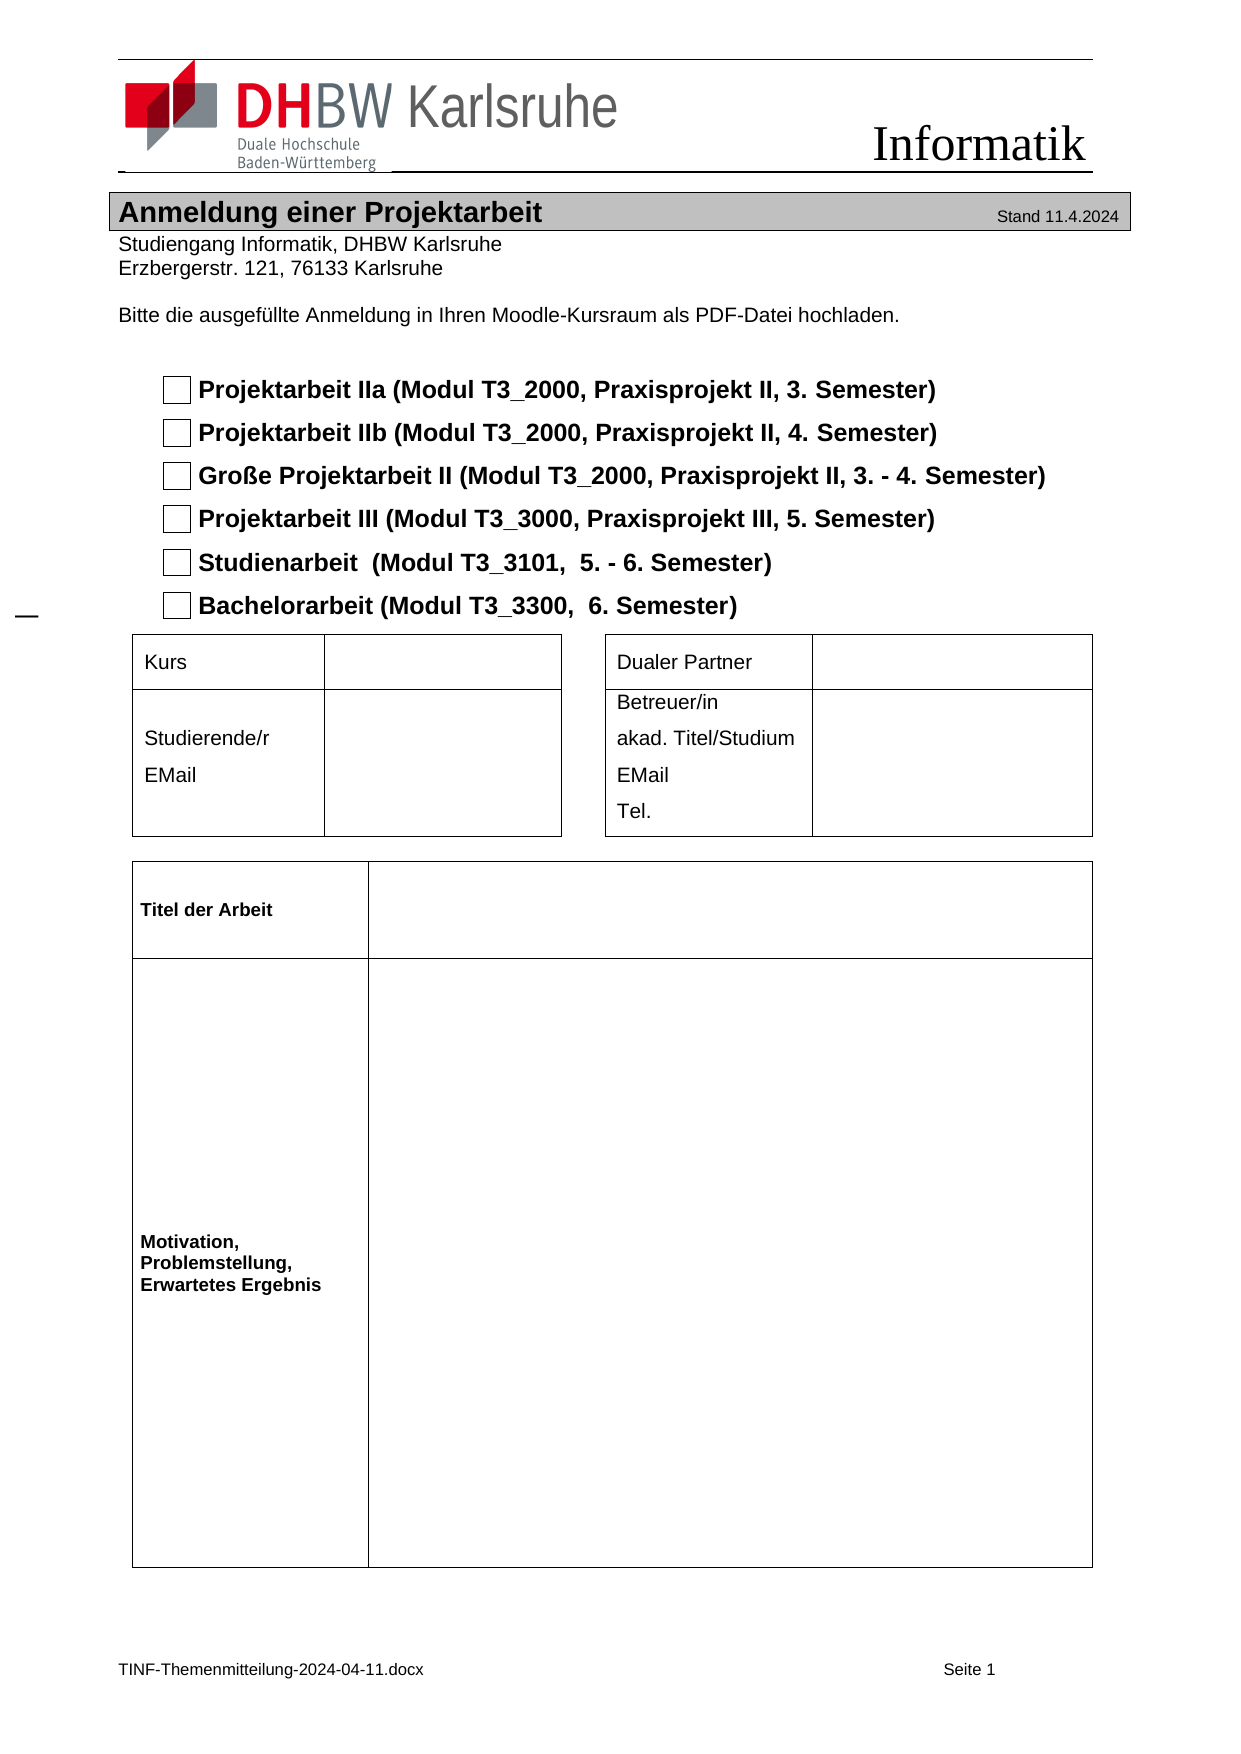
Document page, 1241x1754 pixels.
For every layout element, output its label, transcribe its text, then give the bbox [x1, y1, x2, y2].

table_header [813, 635, 1092, 689]
table_cell [369, 959, 1092, 1567]
text Studienarbeit (Modul T3_3101, 5. - 6. Semester) [162, 548, 1122, 576]
table_header [369, 862, 1092, 957]
text Projektarbeit IIa (Modul T3_2000, Praxisprojekt II, 3. Semester) [162, 375, 1122, 404]
text Anmeldung einer Projektarbeit Stand 11.4.2024 [110, 193, 1130, 230]
table_header Titel der Arbeit [133, 862, 368, 957]
text Studiengang Informatik, DHBW Karlsruhe Erzbergerstr. 121, 76133 Karlsruhe Bitte die ausgefüllte Anmeldung in Ihren Moodle-Kursraum als PDF-Datei hochladen. [118, 231, 1122, 327]
text Projektarbeit IIb (Modul T3_2000, Praxisprojekt II, 4. Semester) [162, 418, 1122, 447]
table_cell [325, 690, 561, 836]
table_header Kurs [133, 635, 324, 689]
table_cell Motivation, Problemstellung, Erwartetes Ergebnis [133, 959, 368, 1567]
text Bachelorarbeit (Modul T3_3300, 6. Semester) [162, 591, 1122, 619]
table_cell Betreuer/in akad. Titel/Studium EMail Tel. [606, 690, 812, 836]
table_header Dualer Partner [606, 635, 812, 689]
text Große Projektarbeit II (Modul T3_2000, Praxisprojekt II, 3. - 4. Semester) [162, 461, 1122, 490]
picture [125, 60, 392, 172]
table_header [562, 634, 605, 689]
table_cell Studierende/r EMail [133, 690, 324, 836]
table_cell [813, 690, 1092, 836]
text Projektarbeit III (Modul T3_3000, Praxisprojekt III, 5. Semester) [162, 504, 1122, 533]
table_header [325, 635, 561, 689]
picture [15, 614, 39, 620]
table_cell [562, 689, 605, 836]
